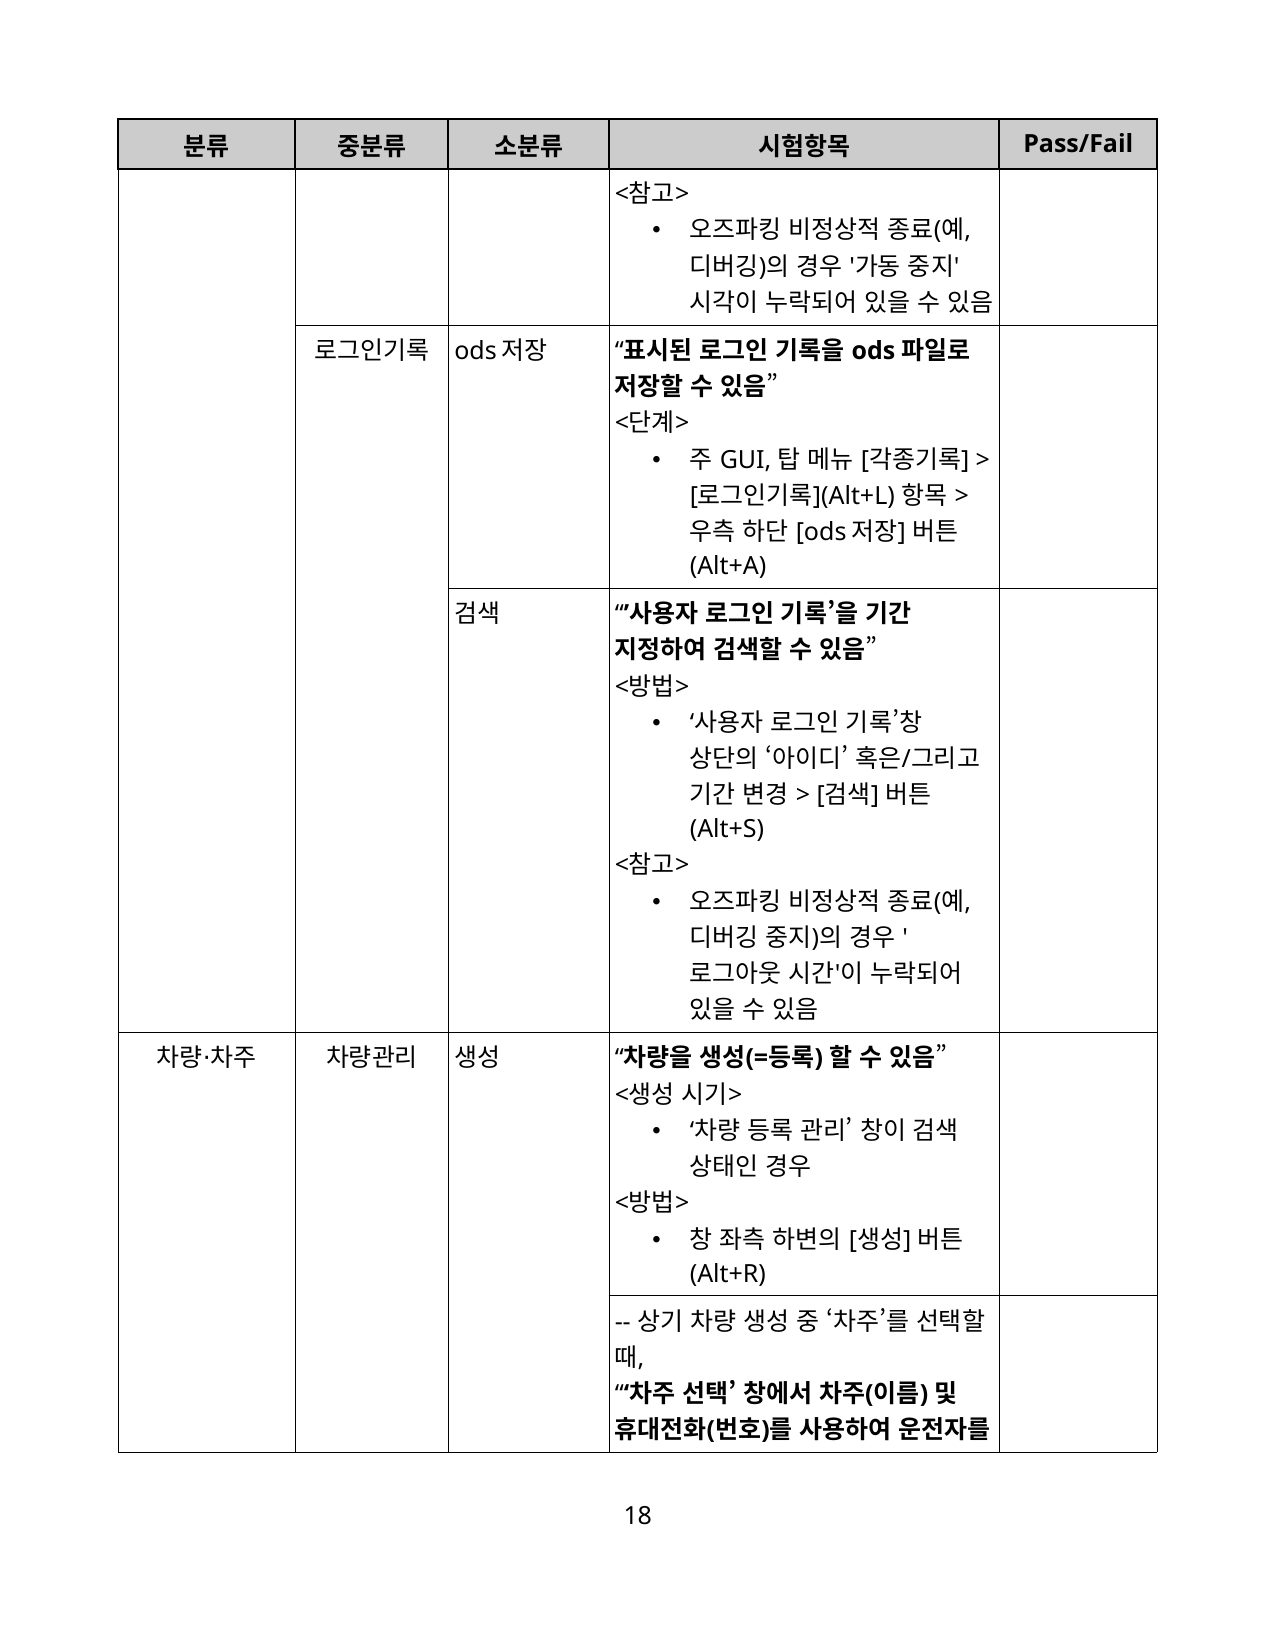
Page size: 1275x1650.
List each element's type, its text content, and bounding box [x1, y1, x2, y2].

table_header 중분류 [296, 120, 447, 168]
table_header Pass/Fail [1000, 120, 1156, 168]
table_cell “표시된 로그인 기록을 ods 파일로 저장할 수 있음” <단계> 주 GUI, 탑 메뉴 [각종기록] > [로그인기록](Alt+L) 항목 > 우측 하단 [ods저장] 버튼(Alt+A) [610, 326, 999, 588]
table_cell [1000, 1033, 1157, 1295]
table_cell [449, 170, 609, 324]
table_header 분류 [119, 120, 294, 168]
table_cell [1000, 1296, 1157, 1452]
table_cell [119, 170, 295, 1032]
table_header 시험항목 [610, 120, 998, 168]
table_cell 로그인기록 [296, 326, 448, 1032]
table_cell [296, 170, 448, 324]
table_cell 검색 [449, 589, 609, 1032]
table_cell “차량을 생성(=등록) 할 수 있음” <생성 시기> ‘차량 등록 관리’ 창이 검색 상태인 경우 <방법> 창 좌측 하변의 [생성] 버튼(Alt+R) [610, 1033, 999, 1295]
table_cell 차량⋅차주 [119, 1033, 295, 1452]
table_cell 차량관리 [296, 1033, 448, 1452]
table_cell “’사용자 로그인 기록’을 기간 지정하여 검색할 수 있음” <방법> ‘사용자 로그인 기록’창 상단의 ‘아이디’ 혹은/그리고 기간 변경 > [검색] 버튼(Alt+S) <참고> 오즈파킹 비정상적 종료(예, 디버깅 중지)의 경우 '로그아웃 시간'이 누락되어 있을 수 있음 [610, 589, 999, 1032]
table_cell “‘오즈파킹 실행 기록’을 기간을 지정하여 조회할 수 있음” <방법> ‘오즈파킹 실행 기록’창 상단의 ‘검색 기간’ 변경 > [검색] 버튼(Alt+S) <참고> 오즈파킹 비정상적 종료(예, 디버깅)의 경우 '가동 중지' 시각이 누락되어 있을 수 있음 [610, 170, 999, 324]
table_cell 생성 [449, 1033, 609, 1452]
table_cell [1000, 589, 1157, 1032]
table_cell [1000, 326, 1157, 588]
table_header 소분류 [449, 120, 608, 168]
table_cell ods저장 [449, 326, 609, 588]
table_cell [1000, 170, 1157, 324]
table_cell -- 상기 차량 생성 중 ‘차주’를 선택할 때, “‘차주 선택’ 창에서 차주(이름) 및 휴대전화(번호)를 사용하여 운전자를 [610, 1296, 999, 1452]
